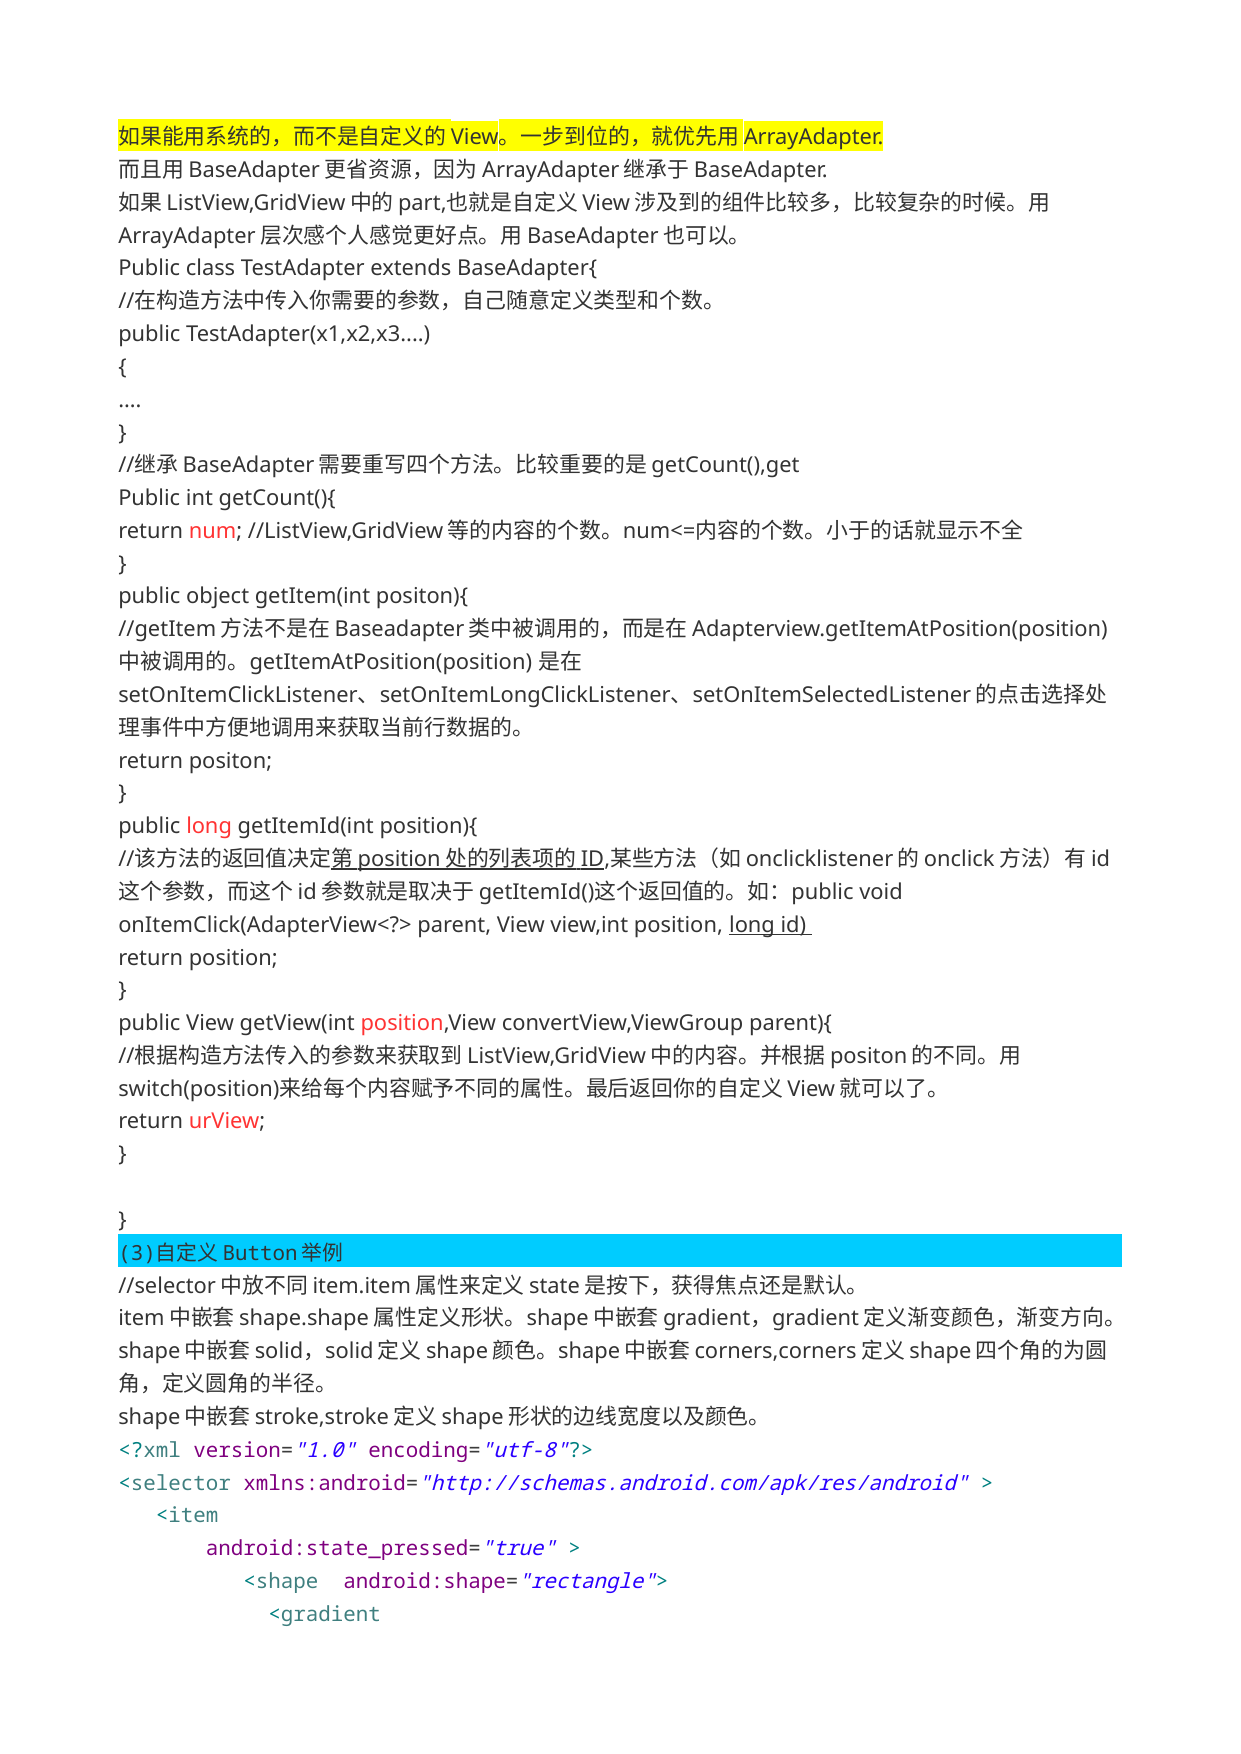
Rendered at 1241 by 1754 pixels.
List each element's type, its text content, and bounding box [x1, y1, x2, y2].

text 如果能用系统的，而不是自定义的View。一步到位的，就优先用ArrayAdapter. [118, 118, 1122, 151]
text } [118, 971, 1122, 1004]
text } [118, 545, 1122, 577]
text //getItem方法不是在Baseadapter类中被调用的，而是在Adapterview.getItemAtPosition(position) 中被调用的。getItemAtPosition(position) 是在setOnItemClickListener、setOnItemLongClickListener、setOnItemSelectedListener的点击选择处理事件中方便地调用来获取当前行数据的。 [118, 610, 1122, 742]
text public object getItem(int positon){ [118, 577, 1122, 610]
text Public int getCount(){ [118, 479, 1122, 512]
text <shape android:shape="rectangle"> [118, 1562, 1122, 1595]
text 如果ListView,GridView中的part,也就是自定义View涉及到的组件比较多，比较复杂的时候。用ArrayAdapter层次感个人感觉更好点。用BaseAdapter也可以。 [118, 184, 1122, 249]
text //在构造方法中传入你需要的参数，自己随意定义类型和个数。 [118, 282, 1122, 315]
text //该方法的返回值决定第position处的列表项的ID,某些方法（如onclicklistener的onclick方法）有id这个参数，而这个id参数就是取决于getItemId()这个返回值的。如：public void onItemClick(AdapterView<?> parent, View view,int position, long id) [118, 840, 1122, 938]
text return positon; [118, 742, 1122, 774]
text //selector中放不同item.item属性来定义state是按下，获得焦点还是默认。 [118, 1267, 1122, 1299]
text shape中嵌套solid，solid定义shape颜色。shape中嵌套corners,corners定义shape四个角的为圆角，定义圆角的半径。 [118, 1332, 1122, 1398]
text return num; //ListView,GridView等的内容的个数。num<=内容的个数。小于的话就显示不全 [118, 512, 1122, 545]
text } [118, 1135, 1122, 1168]
text public long getItemId(int position){ [118, 807, 1122, 840]
text <item [118, 1496, 1122, 1529]
text //根据构造方法传入的参数来获取到ListView,GridView中的内容。并根据positon的不同。用switch(position)来给每个内容赋予不同的属性。最后返回你的自定义View就可以了。 [118, 1037, 1122, 1102]
text <gradient [118, 1595, 1122, 1627]
text return urView; [118, 1102, 1122, 1135]
text 而且用BaseAdapter更省资源，因为ArrayAdapter继承于BaseAdapter. [118, 151, 1122, 184]
text item中嵌套shape.shape属性定义形状。shape中嵌套gradient，gradient定义渐变颜色，渐变方向。 [118, 1299, 1122, 1332]
text //继承BaseAdapter需要重写四个方法。比较重要的是getCount(),get [118, 446, 1122, 479]
text <selector xmlns:android="http://schemas.android.com/apk/res/android" > [118, 1463, 1122, 1496]
text <?xml version="1.0" encoding="utf-8"?> [118, 1431, 1122, 1463]
text shape中嵌套stroke,stroke定义shape形状的边线宽度以及颜色。 [118, 1398, 1122, 1431]
text } [118, 413, 1122, 446]
text (3)自定义Button举例 [118, 1234, 1122, 1267]
text } [118, 774, 1122, 807]
text } [118, 1201, 1122, 1234]
text …. [118, 381, 1122, 413]
text public View getView(int position,View convertView,ViewGroup parent){ [118, 1004, 1122, 1037]
text android:state_pressed="true" > [118, 1529, 1122, 1562]
text { [118, 348, 1122, 381]
text return position; [118, 938, 1122, 971]
text Public class TestAdapter extends BaseAdapter{ [118, 249, 1122, 282]
text public TestAdapter(x1,x2,x3....) [118, 315, 1122, 348]
